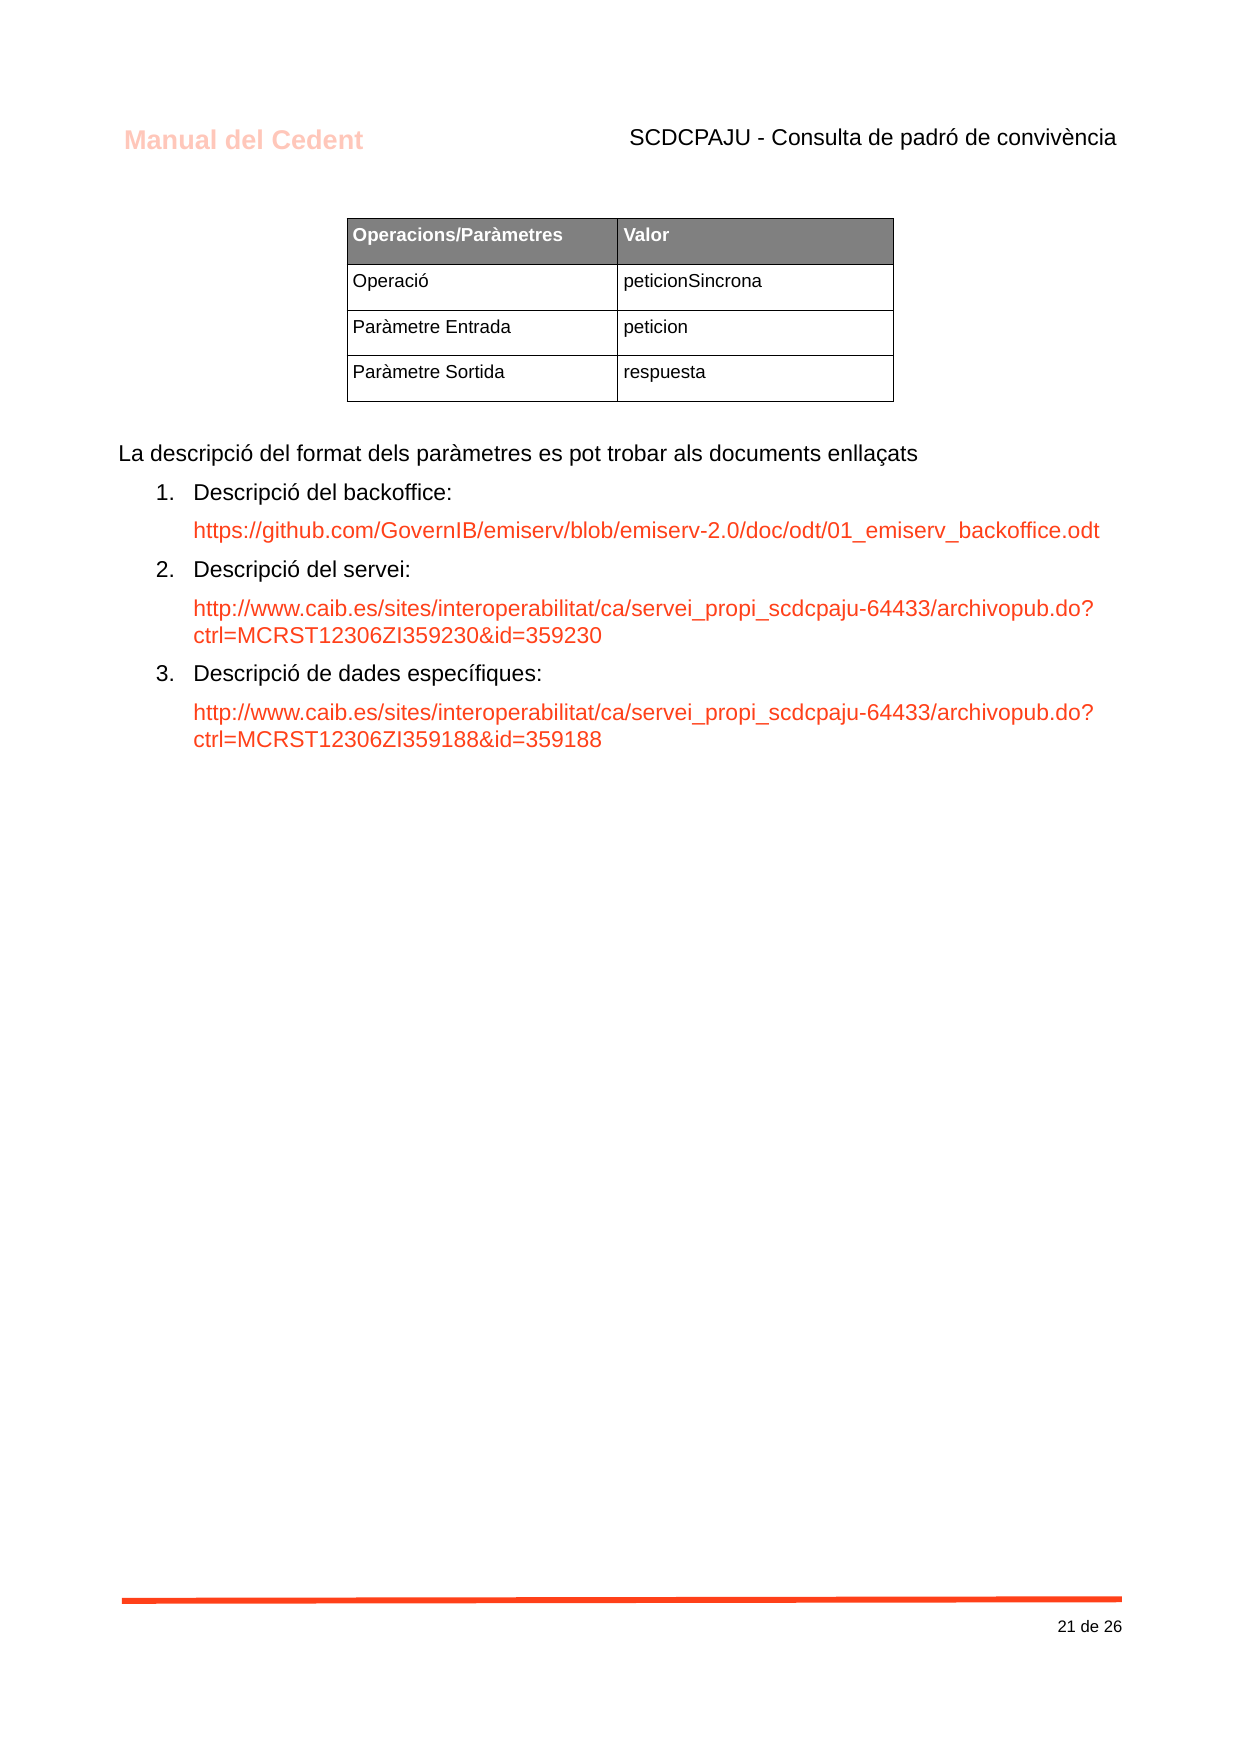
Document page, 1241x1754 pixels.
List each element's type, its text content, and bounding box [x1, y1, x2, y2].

text La descripció del format dels paràmetres es pot trobar als documents enllaçats [118, 440, 1122, 466]
table_cell peticionSincrona [618, 265, 893, 309]
list http://www.caib.es/sites/interoperabilitat/ca/servei_propi_scdcpaju-64433/archivopub.do?ctrl=MCRST12306ZI359230&id=359230 [156, 595, 1122, 648]
table_cell Paràmetre Sortida [348, 356, 617, 401]
table_cell Paràmetre Entrada [348, 311, 617, 355]
list Descripció del backoffice: [156, 479, 1122, 505]
list http://www.caib.es/sites/interoperabilitat/ca/servei_propi_scdcpaju-64433/archivopub.do?ctrl=MCRST12306ZI359188&id=359188 [156, 699, 1122, 752]
table_header Operacions/Paràmetres [348, 219, 617, 264]
table_cell Operació [348, 265, 617, 309]
list Descripció del servei: [156, 556, 1122, 583]
table_header Valor [618, 219, 893, 264]
table_cell respuesta [618, 356, 893, 401]
list Descripció de dades específiques: [156, 660, 1122, 687]
list https://github.com/GovernIB/emiserv/blob/emiserv-2.0/doc/odt/01_emiserv_backoffice.odt [156, 517, 1122, 544]
table_cell peticion [618, 311, 893, 355]
